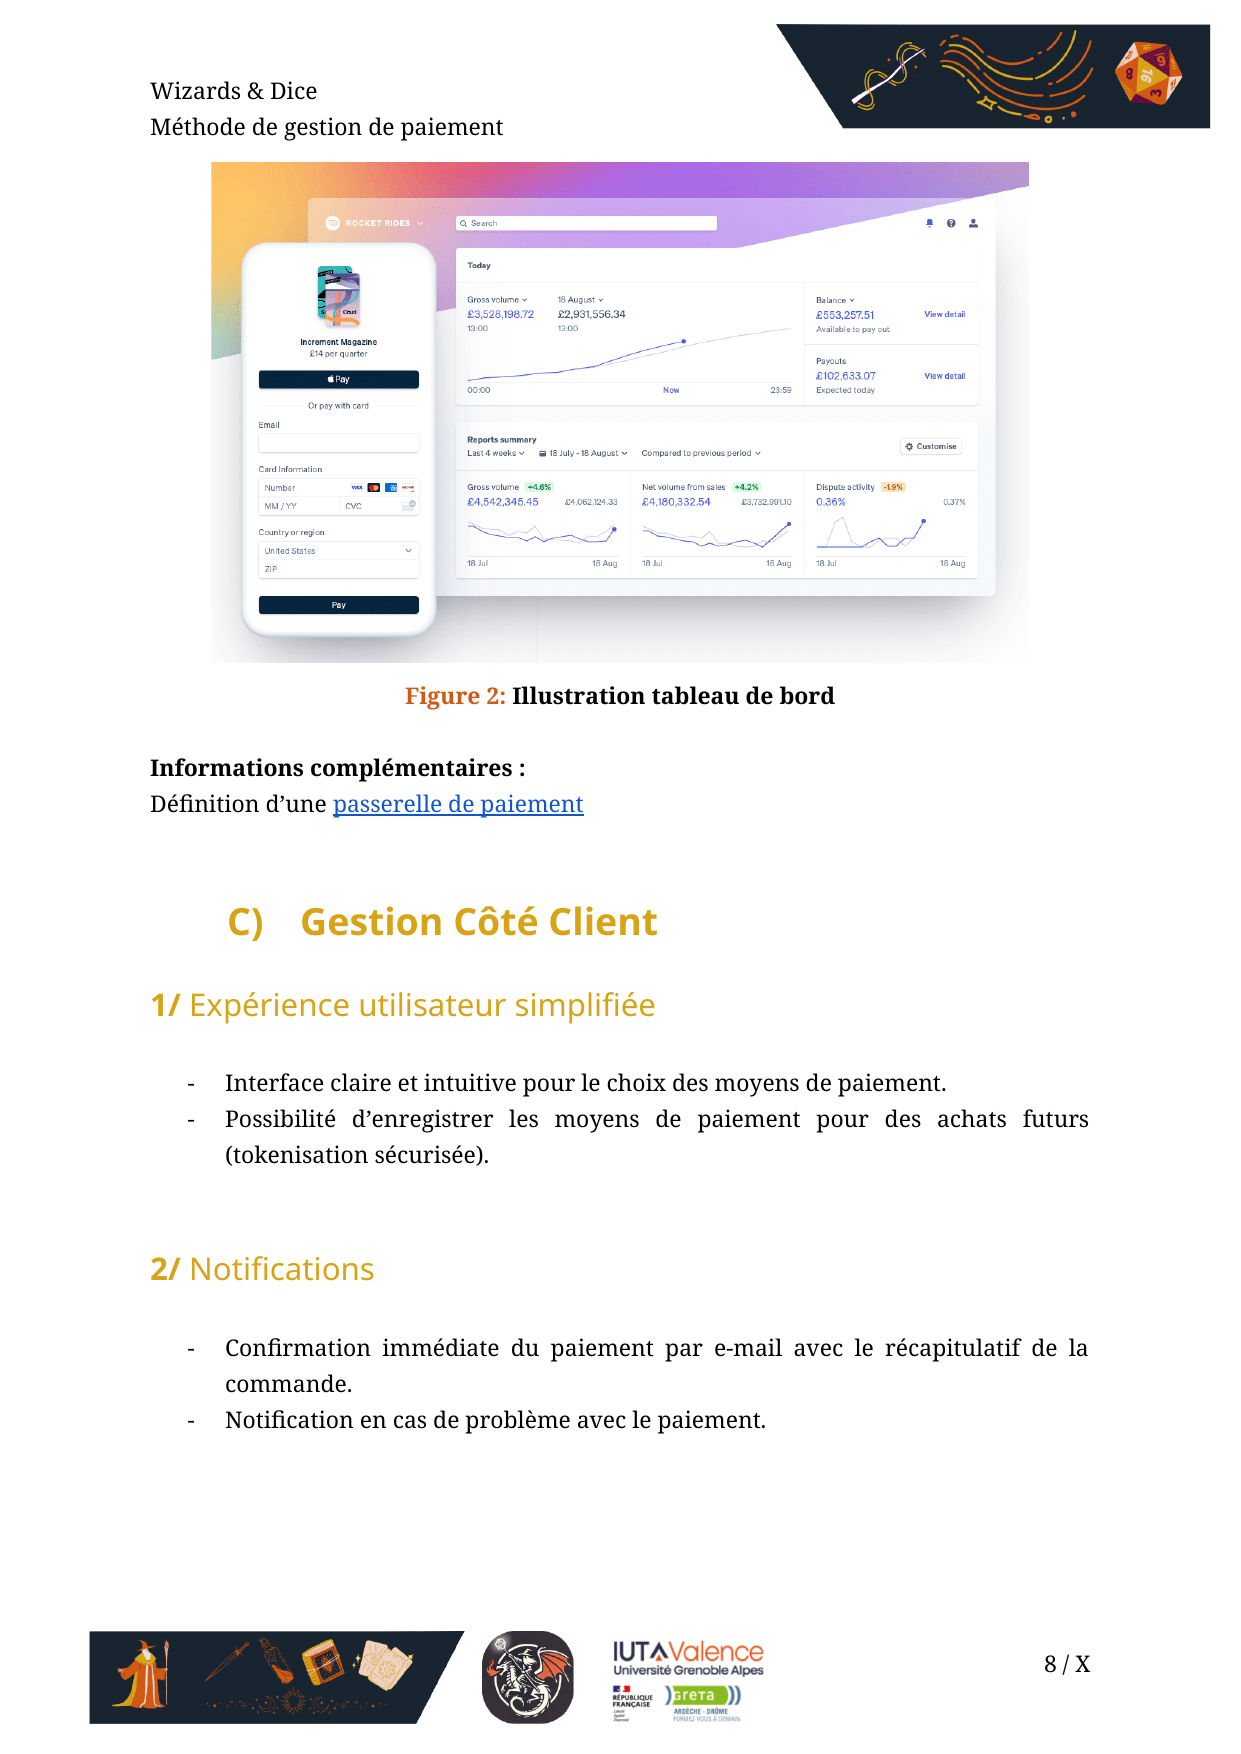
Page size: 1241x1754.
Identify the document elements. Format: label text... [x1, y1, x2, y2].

text Définition d’une passerelle de paiement [150, 788, 1090, 819]
picture [771, 21, 1218, 131]
subtitle Gestion Côté Client [227, 896, 1090, 947]
subtitle Expérience utilisateur simplifiée [150, 982, 1090, 1025]
list Possibilité d’enregistrer les moyens de paiement pour des achats futurs (tokenisation sécurisée). [187, 1103, 1090, 1171]
picture [81, 1620, 788, 1733]
list Interface claire et intuitive pour le choix des moyens de paiement. [187, 1067, 1090, 1099]
picture [211, 162, 1029, 663]
list Confirmation immédiate du paiement par e-mail avec le récapitulatif de la commande. [187, 1332, 1090, 1399]
subtitle Notifications [150, 1247, 1090, 1290]
text Figure 2: Illustration tableau de bord [211, 663, 1029, 711]
text Informations complémentaires : [150, 752, 1090, 783]
list Notification en cas de problème avec le paiement. [187, 1404, 1090, 1435]
